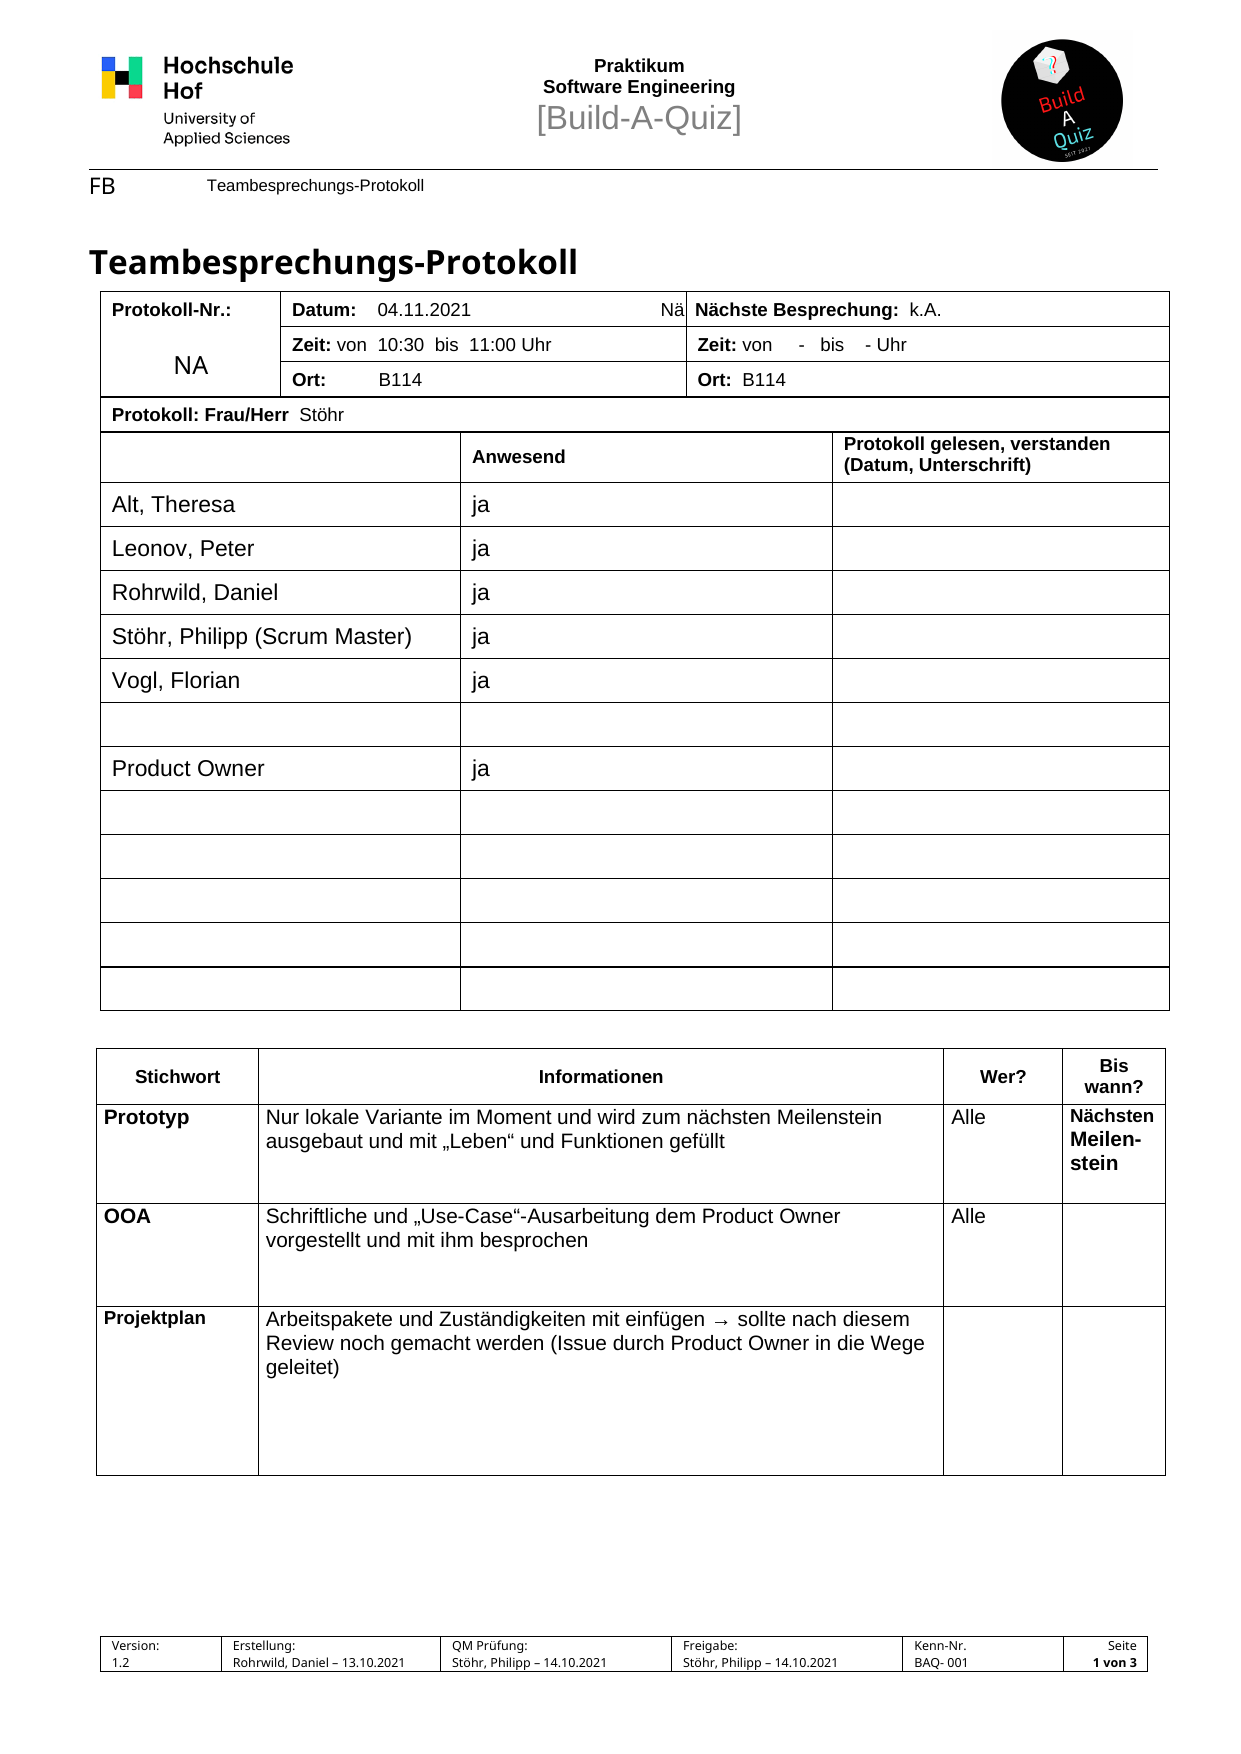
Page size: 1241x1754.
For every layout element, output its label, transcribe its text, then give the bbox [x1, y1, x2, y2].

table_cell Protokoll gelesen, verstanden (Datum, Unterschrift) [833, 433, 1169, 482]
table_cell [101, 968, 460, 1010]
table_cell [833, 747, 1169, 790]
table_cell Schriftliche und „Use-Case“-Ausarbeitung dem Product Owner vorgestellt und mit ihm besprochen [259, 1204, 943, 1306]
table_cell [833, 571, 1169, 614]
table_cell [461, 968, 832, 1010]
table_cell Projektplan [97, 1307, 258, 1474]
table_cell ja [461, 571, 832, 614]
table_cell Alt, Theresa [101, 483, 460, 526]
table_cell ja [461, 747, 832, 790]
table_cell [944, 1307, 1062, 1474]
table_cell ja [461, 659, 832, 702]
table_cell [101, 703, 460, 746]
table_cell Ort: B114 [281, 362, 686, 396]
table_cell [833, 835, 1169, 878]
table_cell Rohrwild, Daniel [101, 571, 460, 614]
table_cell [833, 923, 1169, 966]
table_header Protokoll-Nr.: NA [101, 292, 280, 396]
table_header Bis wann? [1063, 1049, 1165, 1104]
table_cell [461, 835, 832, 878]
table_cell Arbeitspakete und Zuständigkeiten mit einfügen → sollte nach diesem Review noch gemacht werden (Issue durch Product Owner in die Wege geleitet) [259, 1307, 943, 1474]
table_header Nä Nächste Besprechung: k.A. [687, 292, 1169, 326]
table_cell [833, 879, 1169, 922]
table_cell [1063, 1307, 1165, 1474]
table_cell Protokoll: Frau/Herr Stöhr [101, 398, 1169, 431]
table_cell Product Owner [101, 747, 460, 790]
picture [992, 30, 1134, 169]
table_cell [101, 879, 460, 922]
table_cell Stöhr, Philipp (Scrum Master) [101, 615, 460, 658]
table_cell [833, 615, 1169, 658]
table_cell [833, 483, 1169, 526]
table_cell [833, 703, 1169, 746]
table_cell Alle [944, 1204, 1062, 1306]
table_cell [833, 527, 1169, 570]
table_cell [101, 835, 460, 878]
table_cell [101, 433, 460, 482]
table_cell [833, 659, 1169, 702]
table_cell [461, 703, 832, 746]
text Teambesprechungs-Protokoll [89, 239, 1157, 284]
table_cell Alle [944, 1105, 1062, 1203]
table_cell [461, 923, 832, 966]
table_cell ja [461, 483, 832, 526]
table_cell [833, 791, 1169, 834]
table_cell [833, 968, 1169, 1010]
table_cell ja [461, 527, 832, 570]
table_cell [461, 791, 832, 834]
table_cell ja [461, 615, 832, 658]
table_cell OOA [97, 1204, 258, 1306]
table_cell Ort: B114 [687, 362, 1169, 396]
table_cell Anwesend [461, 433, 832, 482]
table_header Informationen [259, 1049, 943, 1104]
table_cell Zeit: von 10:30 bis 11:00 Uhr [281, 327, 686, 361]
table_cell Prototyp [97, 1105, 258, 1203]
table_cell [101, 791, 460, 834]
table_header Wer? [944, 1049, 1062, 1104]
table_cell Nur lokale Variante im Moment und wird zum nächsten Meilenstein ausgebaut und mit „Leben“ und Funktionen gefüllt [259, 1105, 943, 1203]
table_header Stichwort [97, 1049, 258, 1104]
table_cell [461, 879, 832, 922]
table_header Datum: 04.11.2021 [281, 292, 686, 326]
picture [93, 37, 306, 158]
table_cell [101, 923, 460, 966]
table_cell Zeit: von - bis - Uhr [687, 327, 1169, 361]
table_cell [1063, 1204, 1165, 1306]
table_cell Nächsten Meilen-stein [1063, 1105, 1165, 1203]
table_cell Leonov, Peter [101, 527, 460, 570]
table_cell Vogl, Florian [101, 659, 460, 702]
